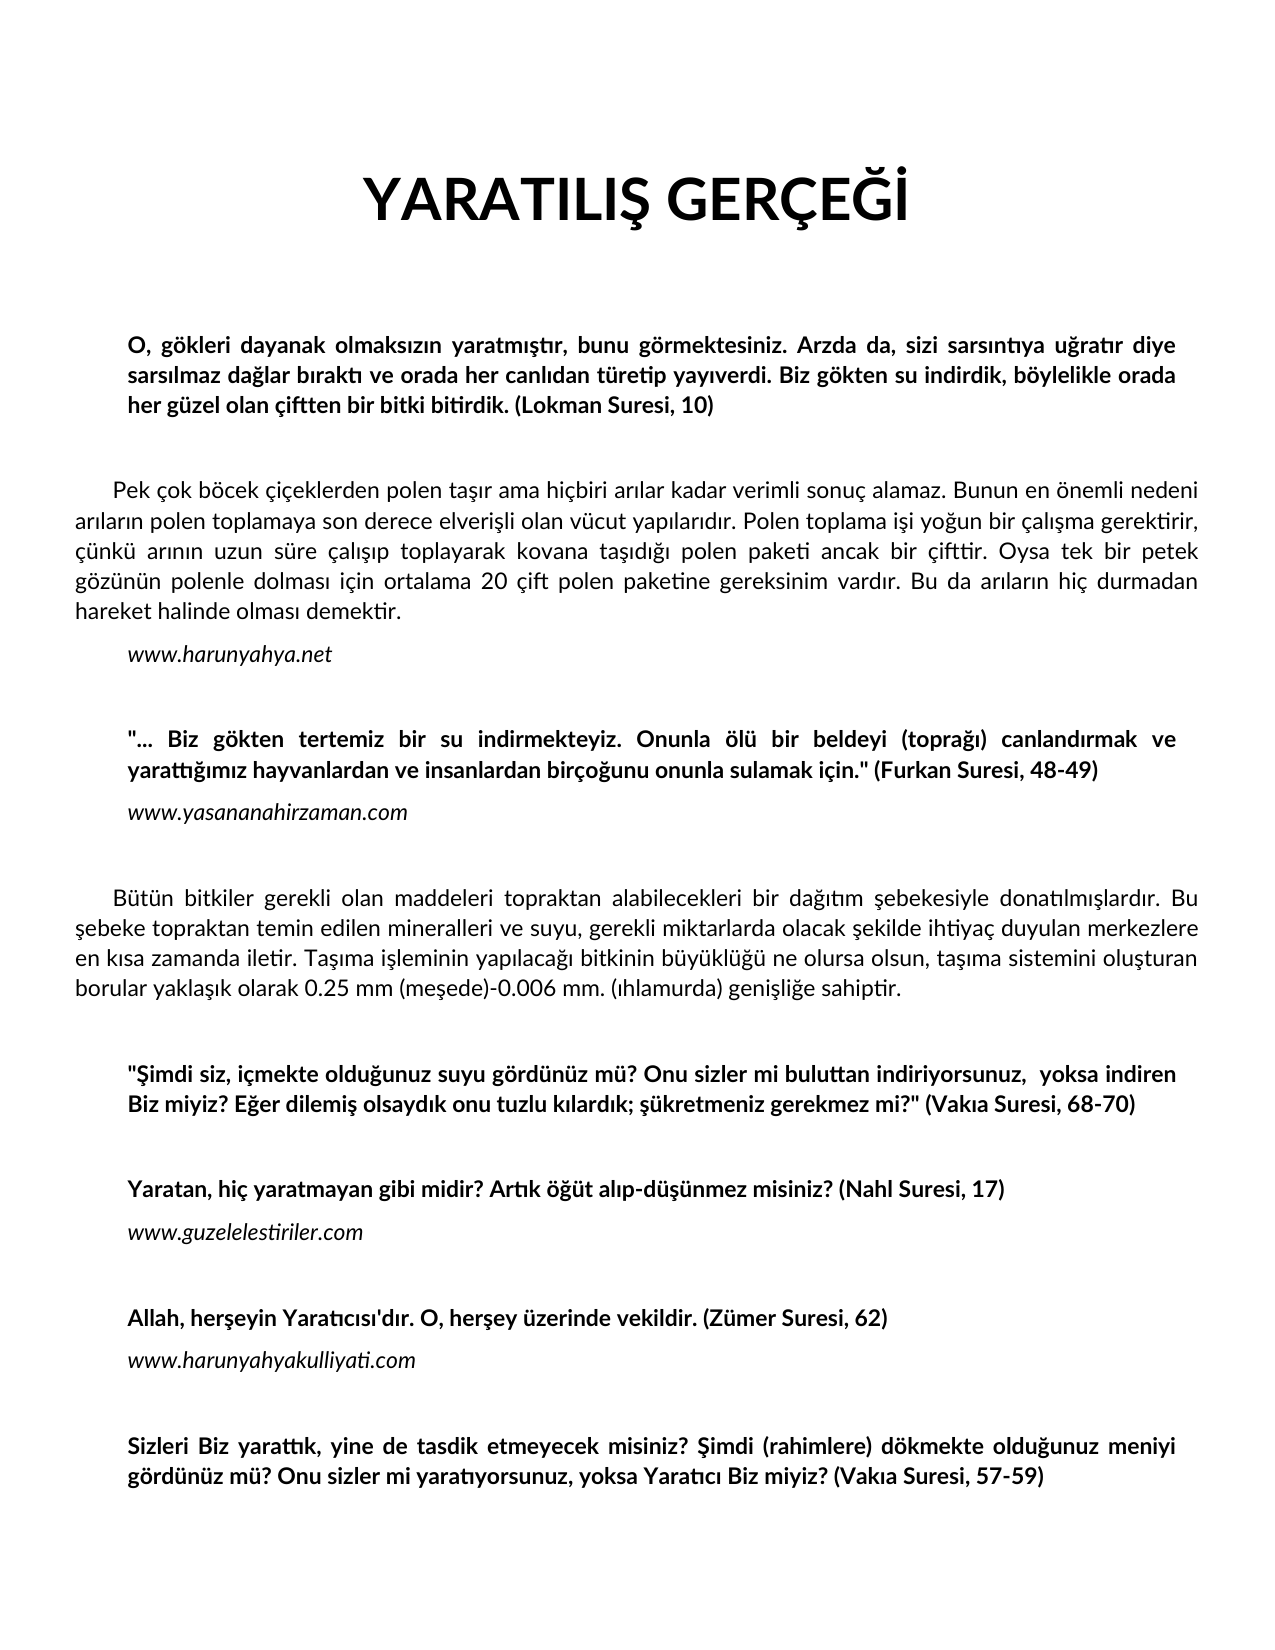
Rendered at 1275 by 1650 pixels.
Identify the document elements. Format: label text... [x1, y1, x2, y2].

text "Şimdi siz, içmekte olduğunuz suyu gördünüz mü? Onu sizler mi buluttan indiriyorsunuz, yoksa indiren Biz miyiz? Eğer dilemiş olsaydık onu tuzlu kılardık; şükretmeniz gerekmez mi?" (Vakıa Suresi, 68-70) [127, 1059, 1177, 1117]
text www.guzelelestiriler.com [127, 1218, 1177, 1245]
text Sizleri Biz yarattık, yine de tasdik etmeyecek misiniz? Şimdi (rahimlere) dökmekte olduğunuz meniyi gördünüz mü? Onu sizler mi yaratıyorsunuz, yoksa Yaratıcı Biz miyiz? (Vakıa Suresi, 57-59) [127, 1431, 1177, 1489]
text Yaratan, hiç yaratmayan gibi midir? Artık öğüt alıp-düşünmez misiniz? (Nahl Suresi, 17) [127, 1175, 1177, 1203]
subtitle YARATILIŞ GERÇEĞİ [75, 162, 1200, 232]
text "... Biz gökten tertemiz bir su indirmekteyiz. Onunla ölü bir beldeyi (toprağı) canlandırmak ve yarattığımız hayvanlardan ve insanlardan birçoğunu onunla sulamak için." (Furkan Suresi, 48-49) [127, 725, 1177, 783]
text www.yasananahirzaman.com [127, 798, 1177, 826]
text O, gökleri dayanak olmaksızın yaratmıştır, bunu görmektesiniz. Arzda da, sizi sarsıntıya uğratır diye sarsılmaz dağlar bıraktı ve orada her canlıdan türetip yayıverdi. Biz gökten su indirdik, böylelikle orada her güzel olan çiftten bir bitki bitirdik. (Lokman Suresi, 10) [127, 330, 1177, 418]
text Allah, herşeyin Yaratıcısı'dır. O, herşey üzerinde vekildir. (Zümer Suresi, 62) [127, 1303, 1177, 1331]
text www.harunyahya.net [127, 640, 1177, 667]
text www.harunyahyakulliyati.com [127, 1346, 1177, 1373]
text Bütün bitkiler gerekli olan maddeleri topraktan alabilecekleri bir dağıtım şebekesiyle donatılmışlardır. Bu şebeke topraktan temin edilen mineralleri ve suyu, gerekli miktarlarda olacak şekilde ihtiyaç duyulan merkezlere en kısa zamanda iletir. Taşıma işleminin yapılacağı bitkinin büyüklüğü ne olursa olsun, taşıma sistemini oluşturan borular yaklaşık olarak 0.25 mm (meşede)-0.006 mm. (ıhlamurda) genişliğe sahiptir. [75, 883, 1200, 1002]
text Pek çok böcek çiçeklerden polen taşır ama hiçbiri arılar kadar verimli sonuç alamaz. Bunun en önemli nedeni arıların polen toplamaya son derece elverişli olan vücut yapılarıdır. Polen toplama işi yoğun bir çalışma gerektirir, çünkü arının uzun süre çalışıp toplayarak kovana taşıdığı polen paketi ancak bir çifttir. Oysa tek bir petek gözünün polenle dolması için ortalama 20 çift polen paketine gereksinim vardır. Bu da arıların hiç durmadan hareket halinde olması demektir. [75, 476, 1200, 624]
